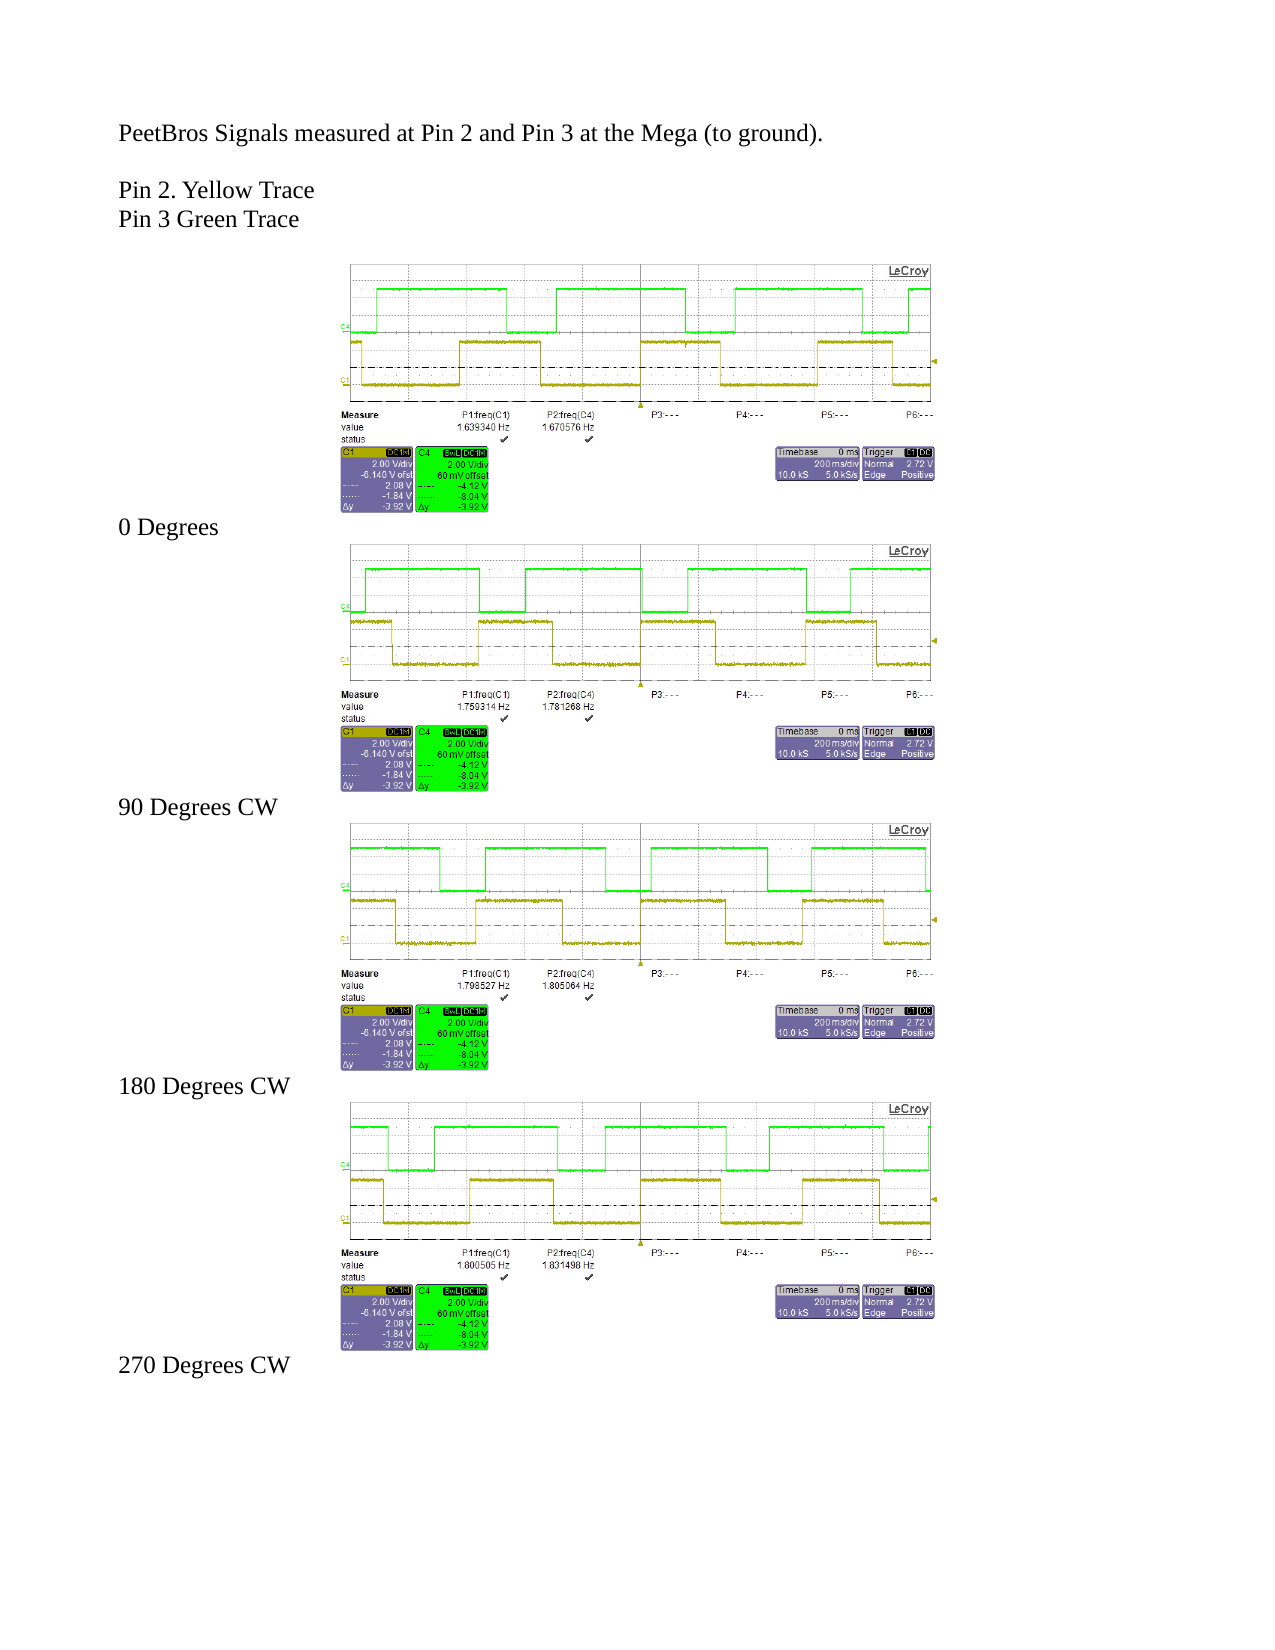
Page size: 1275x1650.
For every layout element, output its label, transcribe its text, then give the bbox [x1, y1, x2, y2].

text Pin 2. Yellow Trace [118, 176, 1157, 204]
picture [337, 820, 938, 1071]
text 0 Degrees [118, 262, 1157, 541]
text Pin 3 Green Trace [118, 204, 1157, 233]
text 90 Degrees CW [118, 541, 1157, 820]
picture [337, 261, 938, 513]
text PeetBros Signals measured at Pin 2 and Pin 3 at the Mega (to ground). [118, 118, 1157, 147]
picture [337, 541, 938, 792]
picture [337, 1099, 938, 1351]
text 270 Degrees CW [118, 1100, 1157, 1379]
text 180 Degrees CW [118, 820, 1157, 1100]
